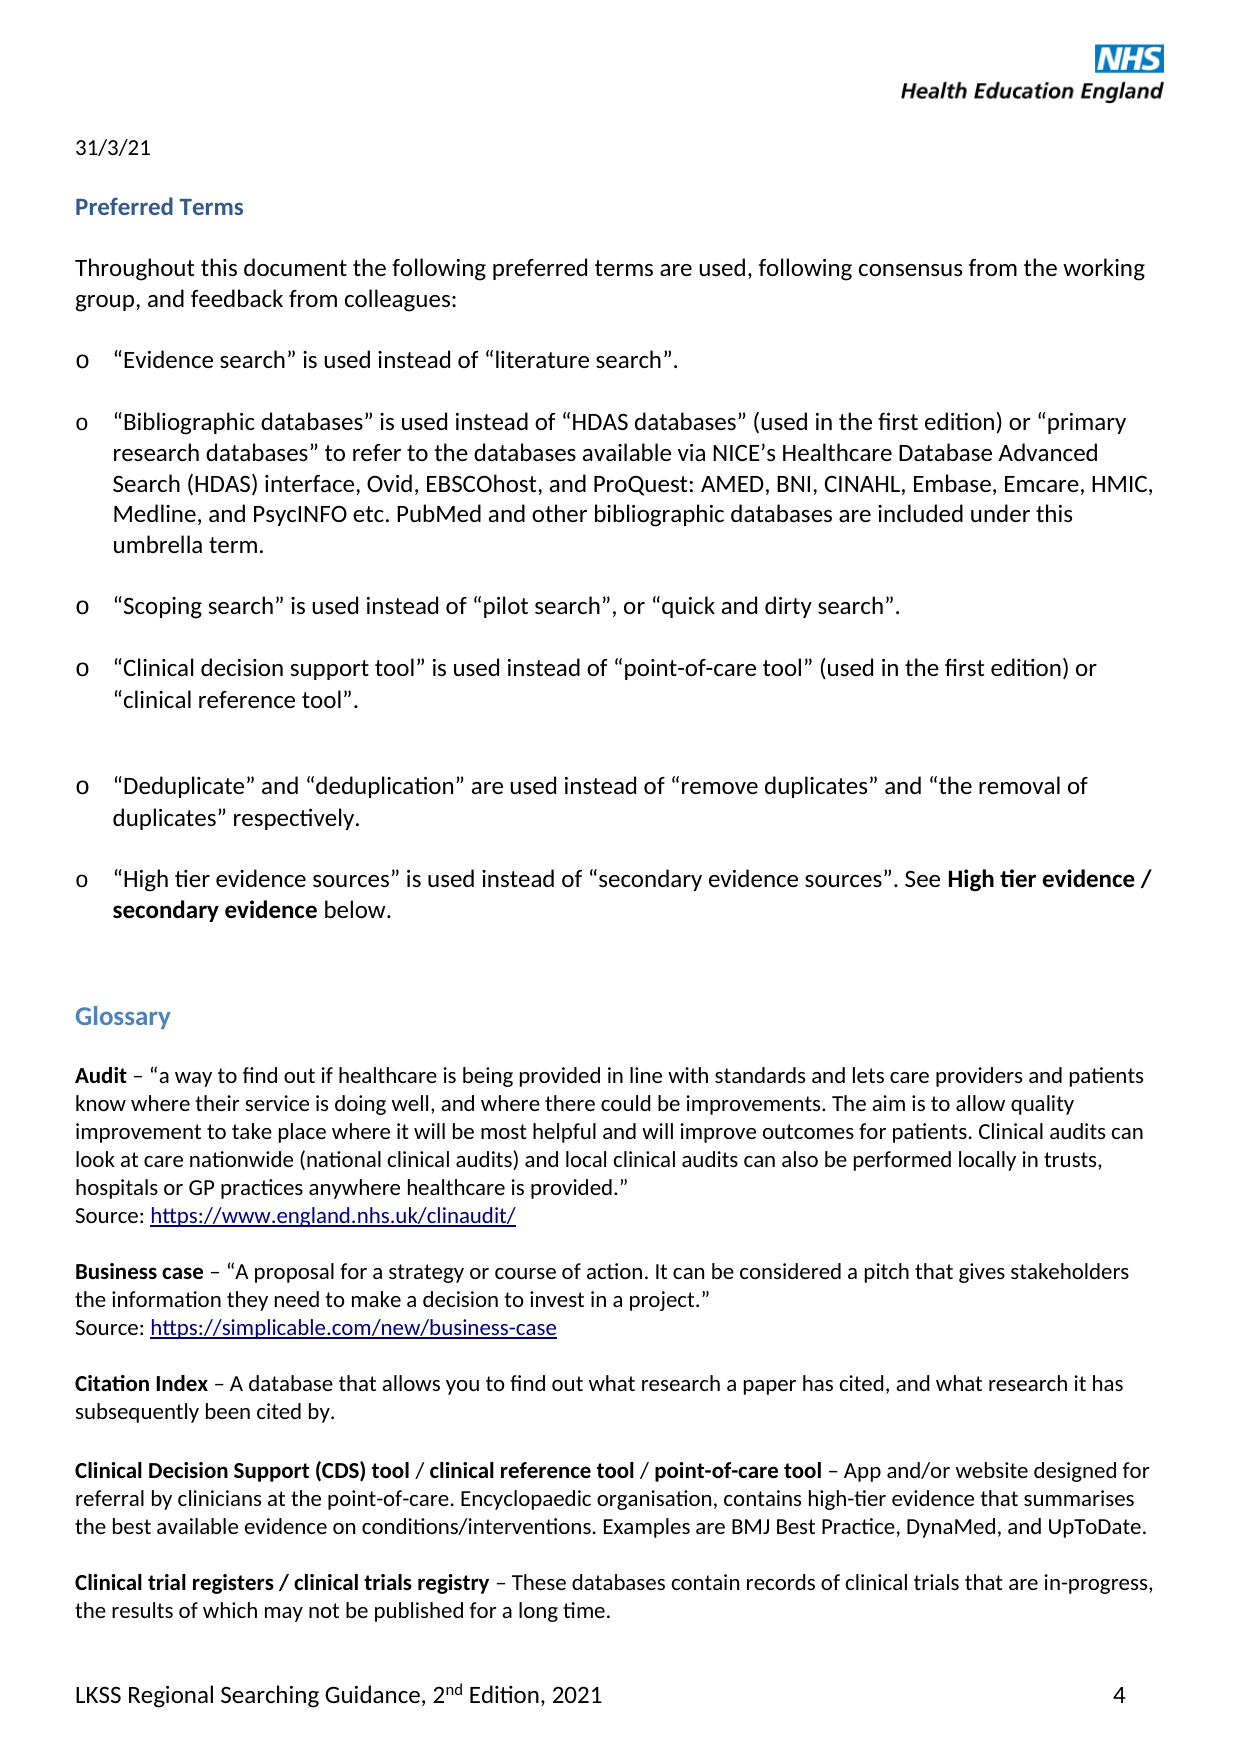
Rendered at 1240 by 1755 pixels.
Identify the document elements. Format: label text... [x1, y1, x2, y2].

text 31/3/21 [75, 133, 1164, 161]
subtitle Preferred Terms [75, 191, 1164, 222]
text Clinical trial registers / clinical trials registry – These databases contain records of clinical trials that are in-progress, the results of which may not be published for a long time. [75, 1568, 1164, 1624]
list “High tier evidence sources” is used instead of “secondary evidence sources”. See High tier evidence / secondary evidence below. [75, 863, 1164, 925]
list “Clinical decision support tool” is used instead of “point-of-care tool” (used in the first edition) or “clinical reference tool”. [75, 652, 1164, 714]
list “Bibliographic databases” is used instead of “HDAS databases” (used in the first edition) or “primary research databases” to refer to the databases available via NICE’s Healthcare Database Advanced Search (HDAS) interface, Ovid, EBSCOhost, and ProQuest: AMED, BNI, CINAHL, Embase, Emcare, HMIC, Medline, and PsycINFO etc. PubMed and other bibliographic databases are included under this umbrella term. [75, 406, 1164, 559]
text Clinical Decision Support (CDS) tool / clinical reference tool / point-of-care tool – App and/or website designed for referral by clinicians at the point-of-care. Encyclopaedic organisation, contains high-tier evidence that summarises the best available evidence on conditions/interventions. Examples are BMJ Best Practice, DynaMed, and UpToDate. [75, 1456, 1164, 1540]
text Source: https://www.england.nhs.uk/clinaudit/ [75, 1201, 1164, 1229]
text Source: https://simplicable.com/new/business-case [75, 1313, 1164, 1341]
list “Evidence search” is used instead of “literature search”. [75, 344, 1164, 376]
list “Scoping search” is used instead of “pilot search”, or “quick and dirty search”. [75, 590, 1164, 622]
text Business case – “A proposal for a strategy or course of action. It can be considered a pitch that gives stakeholders the information they need to make a decision to invest in a project.” [75, 1257, 1164, 1313]
list “Deduplicate” and “deduplication” are used instead of “remove duplicates” and “the removal of duplicates” respectively. [75, 770, 1164, 832]
text Throughout this document the following preferred terms are used, following consensus from the working group, and feedback from colleagues: [75, 252, 1164, 313]
text Audit – “a way to find out if healthcare is being provided in line with standards and lets care providers and patients know where their service is doing well, and where there could be improvements. The aim is to allow quality improvement to take place where it will be most helpful and will improve outcomes for patients. Clinical audits can look at care nationwide (national clinical audits) and local clinical audits can also be performed locally in trusts, hospitals or GP practices anywhere healthcare is provided.” [75, 1061, 1164, 1201]
subtitle Glossary [75, 999, 1164, 1032]
text Citation Index – A database that allows you to find out what research a paper has cited, and what research it has subsequently been cited by. [75, 1369, 1164, 1425]
